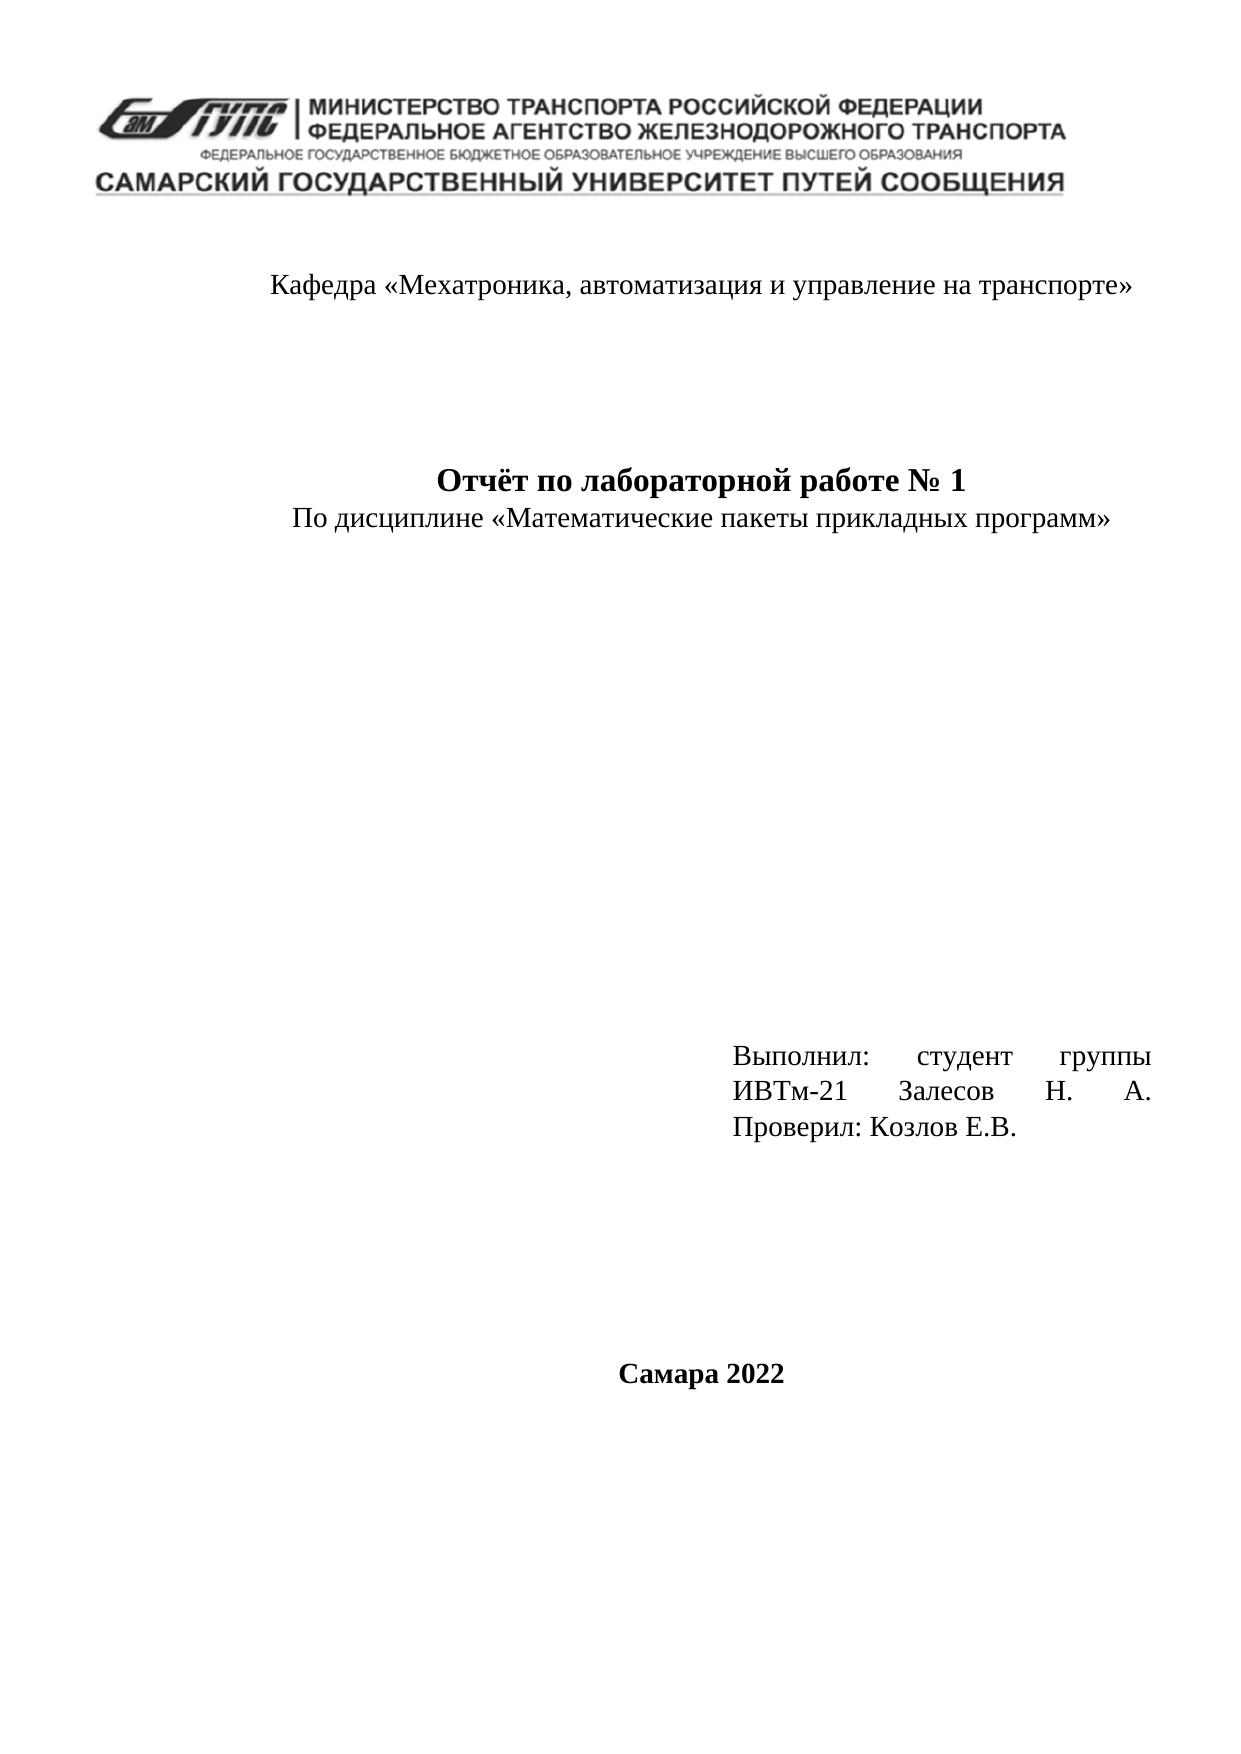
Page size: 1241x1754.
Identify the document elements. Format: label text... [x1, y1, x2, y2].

text Выполнил: студент группы ИВТм-21 Залесов Н. А. Проверил: Козлов Е.В. [732, 1038, 1152, 1142]
text Кафедра «Мехатроника, автоматизация и управление на транспорте» [177, 203, 1152, 301]
picture [92, 91, 1068, 215]
text Отчёт по лабораторной работе № 1 [177, 460, 1152, 498]
text Самара 2022 [177, 1356, 1152, 1390]
text По дисциплине «Математические пакеты прикладных программ» [177, 500, 1152, 534]
